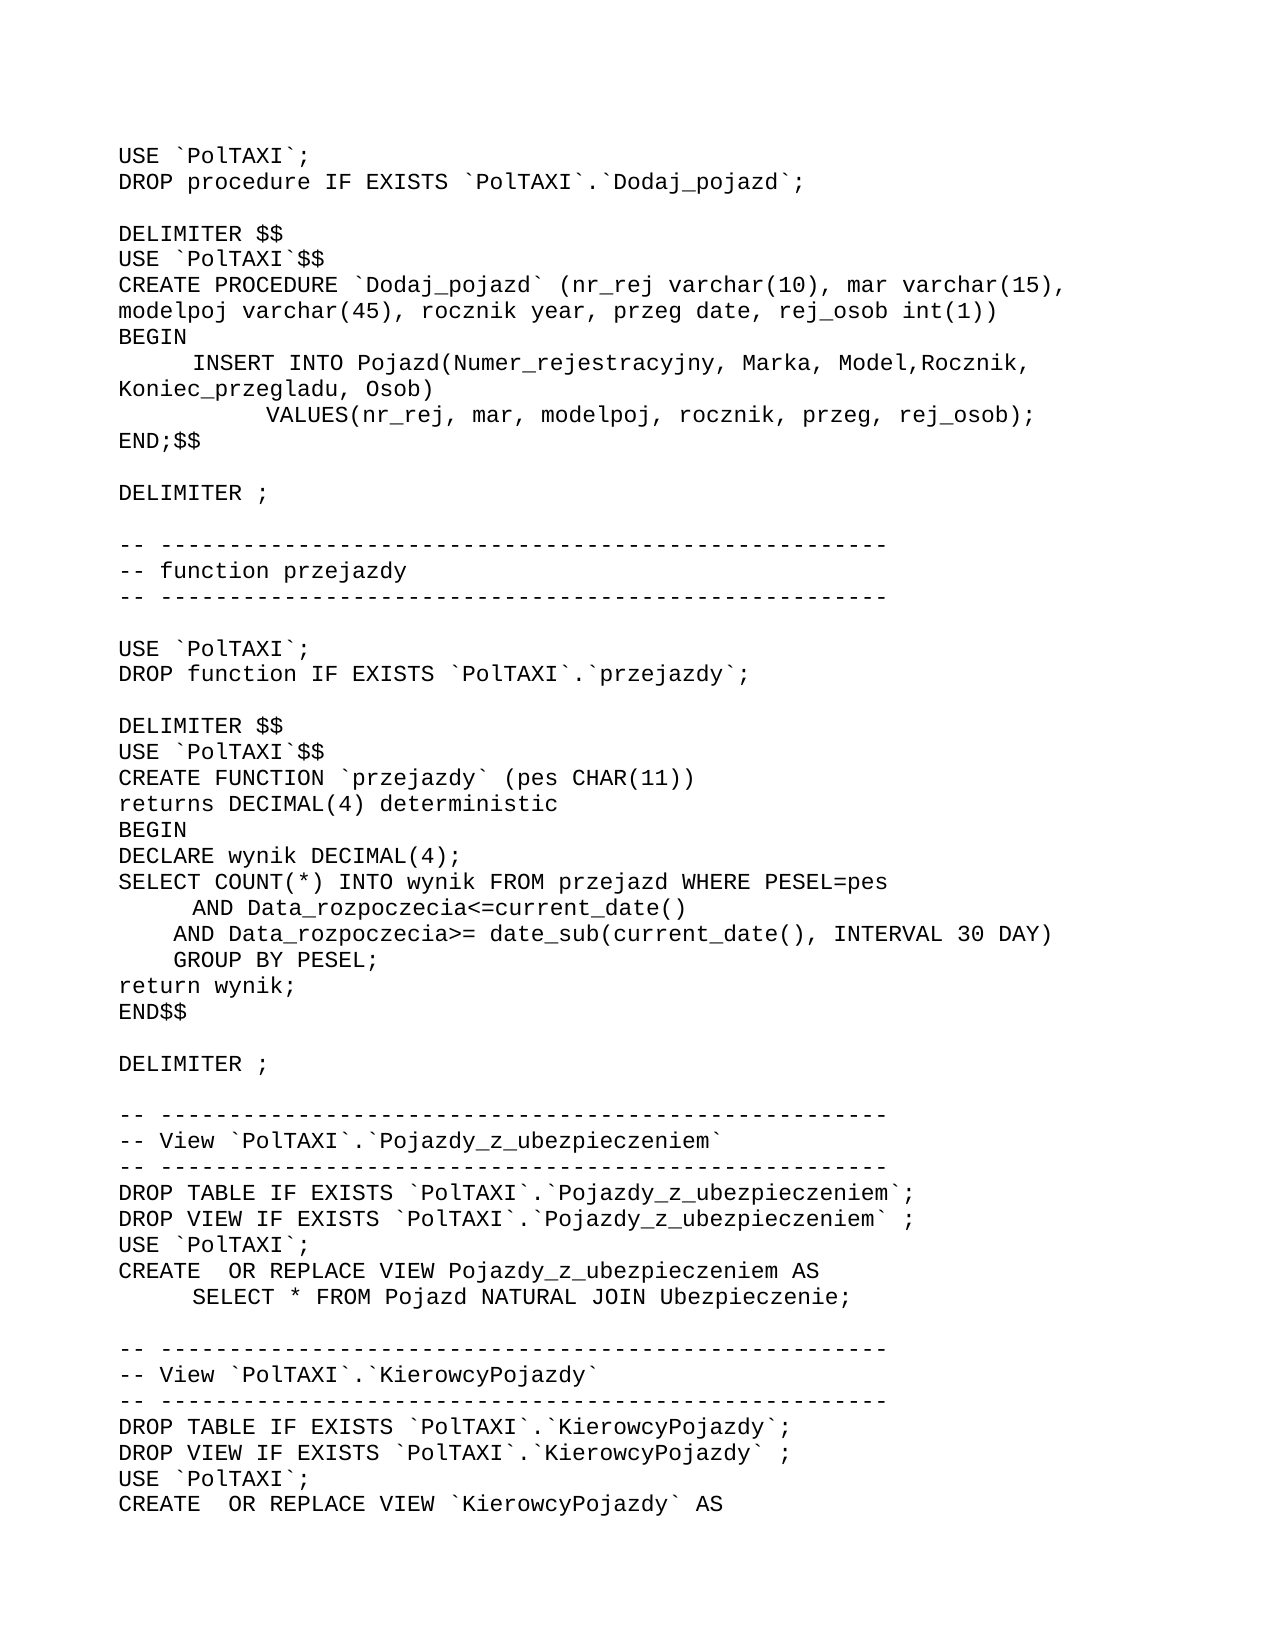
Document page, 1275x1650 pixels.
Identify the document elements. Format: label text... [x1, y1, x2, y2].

text BEGIN [118, 326, 1157, 352]
text USE `PolTAXI`; [118, 144, 1157, 170]
text GROUP BY PESEL; [118, 948, 1157, 974]
text -- View `PolTAXI`.`Pojazdy_z_ubezpieczeniem` [118, 1130, 1157, 1156]
text DECLARE wynik DECIMAL(4); [118, 844, 1157, 870]
text VALUES(nr_rej, mar, modelpoj, rocznik, przeg, rej_osob); [118, 403, 1157, 429]
text BEGIN [118, 818, 1157, 844]
text CREATE FUNCTION `przejazdy` (pes CHAR(11)) [118, 767, 1157, 792]
text CREATE PROCEDURE `Dodaj_pojazd` (nr_rej varchar(10), mar varchar(15), modelpoj varchar(45), rocznik year, przeg date, rej_osob int(1)) [118, 274, 1157, 326]
text USE `PolTAXI`; [118, 1233, 1157, 1259]
text DELIMITER $$ [118, 715, 1157, 741]
text SELECT COUNT(*) INTO wynik FROM przejazd WHERE PESEL=pes [118, 870, 1157, 896]
text USE `PolTAXI`$$ [118, 741, 1157, 767]
text AND Data_rozpoczecia<=current_date() [118, 896, 1157, 922]
text DELIMITER ; [118, 1052, 1157, 1078]
text returns DECIMAL(4) deterministic [118, 792, 1157, 818]
text -- ----------------------------------------------------- [118, 1389, 1157, 1415]
text -- ----------------------------------------------------- [118, 1337, 1157, 1363]
text return wynik; [118, 974, 1157, 1000]
text -- function przejazdy [118, 559, 1157, 585]
text DELIMITER ; [118, 481, 1157, 507]
text CREATE OR REPLACE VIEW `KierowcyPojazdy` AS [118, 1493, 1157, 1519]
text DROP TABLE IF EXISTS `PolTAXI`.`KierowcyPojazdy`; [118, 1415, 1157, 1441]
text END$$ [118, 1000, 1157, 1026]
text USE `PolTAXI`$$ [118, 248, 1157, 274]
text DROP VIEW IF EXISTS `PolTAXI`.`KierowcyPojazdy` ; [118, 1441, 1157, 1467]
text -- ----------------------------------------------------- [118, 1104, 1157, 1130]
text CREATE OR REPLACE VIEW Pojazdy_z_ubezpieczeniem AS [118, 1259, 1157, 1285]
text DELIMITER $$ [118, 222, 1157, 248]
text DROP TABLE IF EXISTS `PolTAXI`.`Pojazdy_z_ubezpieczeniem`; [118, 1182, 1157, 1207]
text SELECT * FROM Pojazd NATURAL JOIN Ubezpieczenie; [118, 1285, 1157, 1311]
text -- ----------------------------------------------------- [118, 585, 1157, 611]
text DROP VIEW IF EXISTS `PolTAXI`.`Pojazdy_z_ubezpieczeniem` ; [118, 1207, 1157, 1233]
text -- View `PolTAXI`.`KierowcyPojazdy` [118, 1363, 1157, 1389]
text -- ----------------------------------------------------- [118, 533, 1157, 559]
text AND Data_rozpoczecia>= date_sub(current_date(), INTERVAL 30 DAY) [118, 922, 1157, 948]
text USE `PolTAXI`; [118, 637, 1157, 663]
text DROP procedure IF EXISTS `PolTAXI`.`Dodaj_pojazd`; [118, 170, 1157, 196]
text DROP function IF EXISTS `PolTAXI`.`przejazdy`; [118, 663, 1157, 689]
text END;$$ [118, 429, 1157, 455]
text -- ----------------------------------------------------- [118, 1156, 1157, 1182]
text INSERT INTO Pojazd(Numer_rejestracyjny, Marka, Model,Rocznik, Koniec_przegladu, Osob) [118, 352, 1157, 403]
text USE `PolTAXI`; [118, 1467, 1157, 1493]
